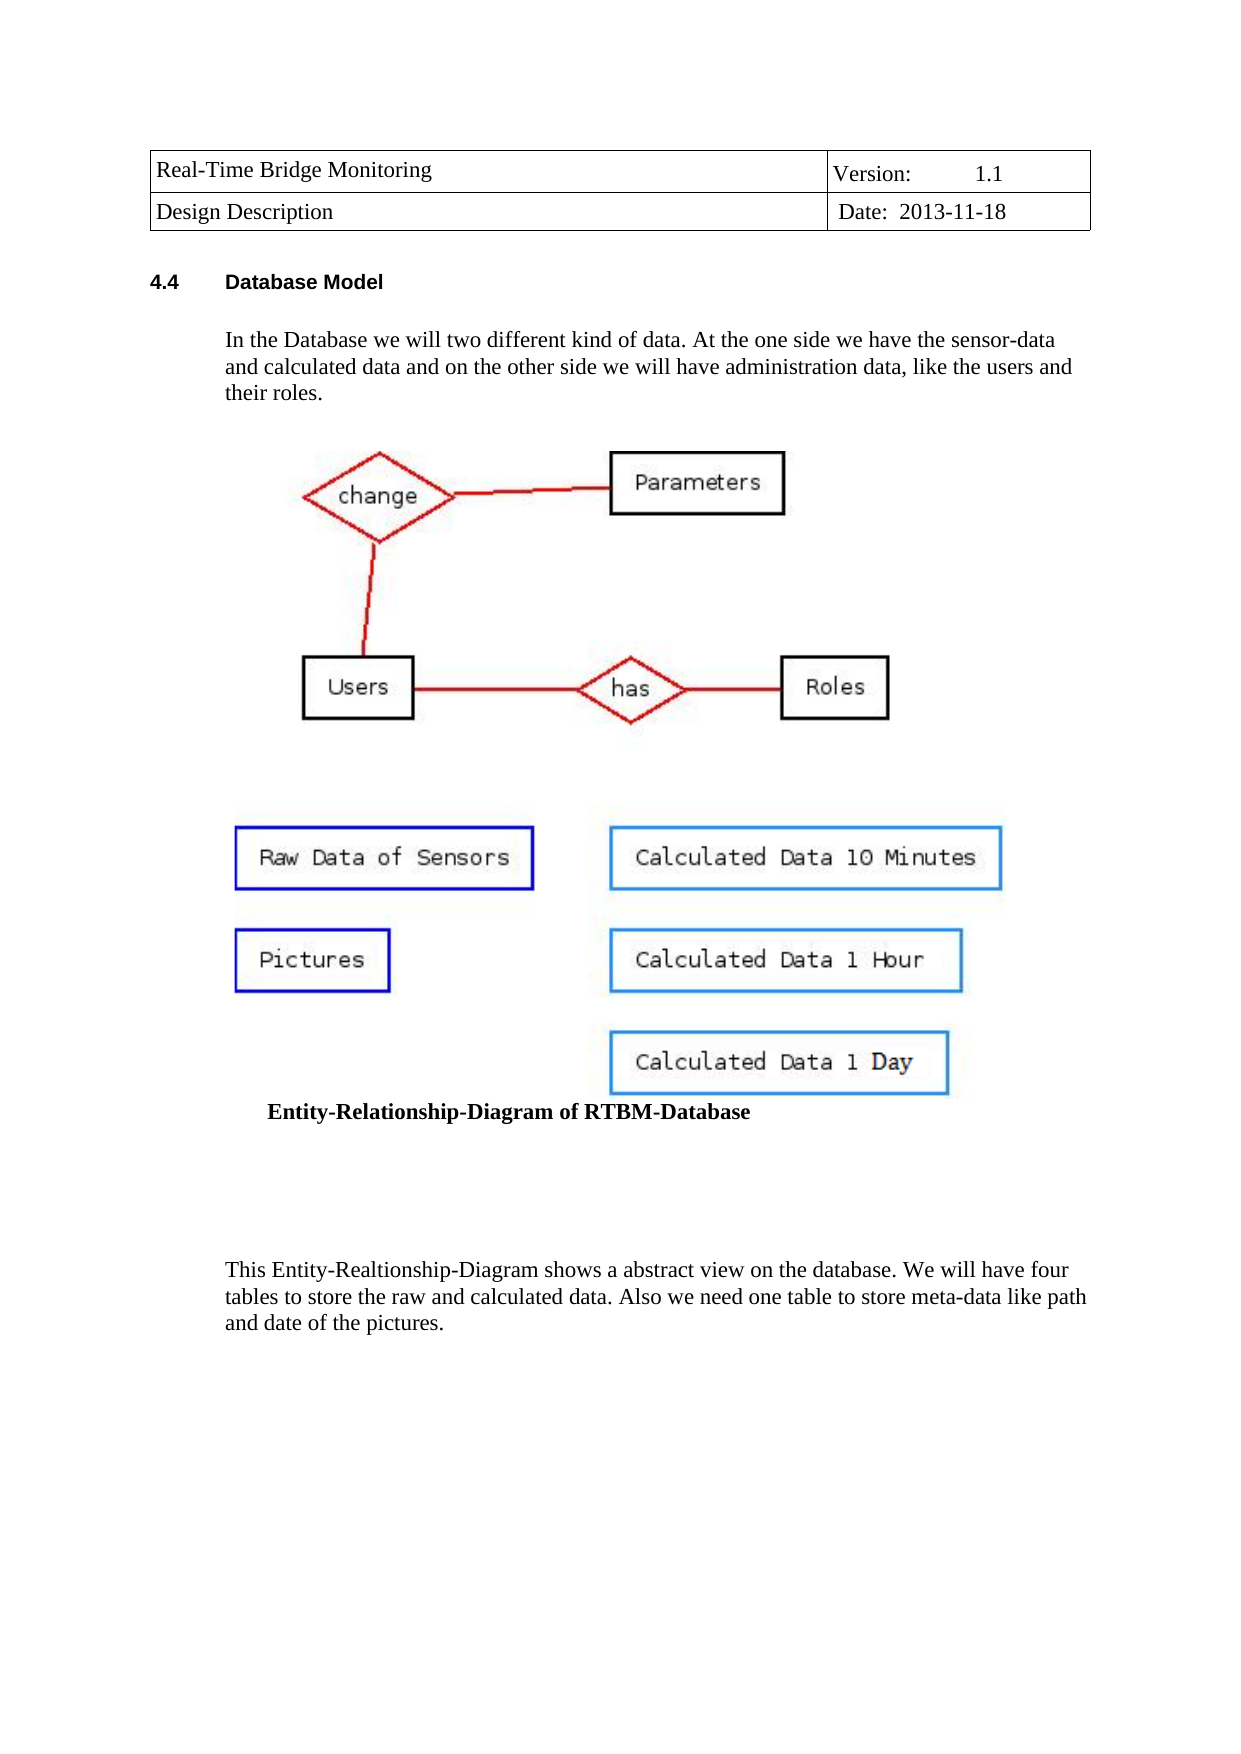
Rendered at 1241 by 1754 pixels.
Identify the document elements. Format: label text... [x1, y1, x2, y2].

text This Entity-Realtionship-Diagram shows a abstract view on the database. We will have four tables to store the raw and calculated data. Also we need one table to store meta-data like path and date of the pictures. [225, 1257, 1090, 1336]
text Entity-Relationship-Diagram of RTBM-Database [267, 1099, 973, 1125]
text In the Database we will two different kind of data. At the one side we have the sensor-data and calculated data and on the other side we will have administration data, like the users and their roles. [225, 326, 1090, 406]
subtitle Database Model [150, 269, 1090, 294]
picture [234, 451, 1006, 1099]
